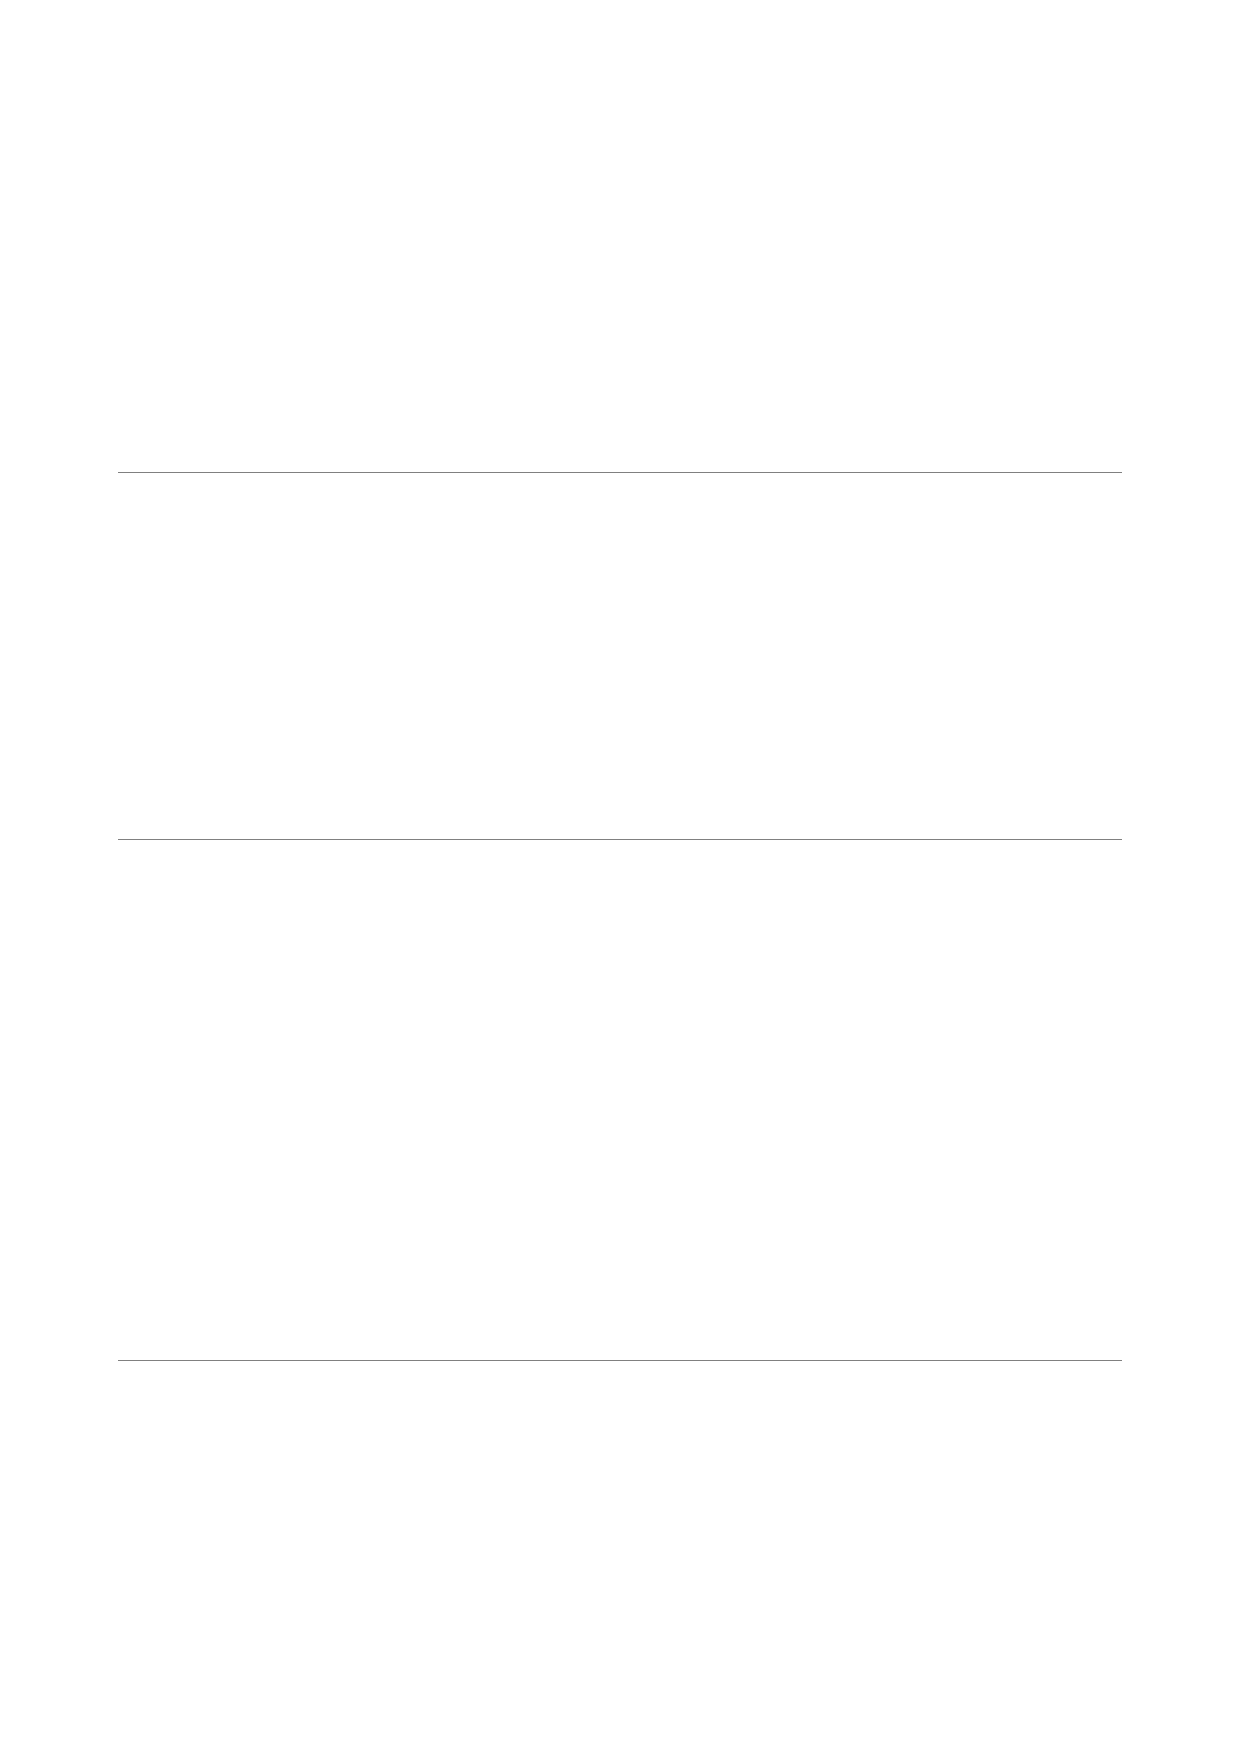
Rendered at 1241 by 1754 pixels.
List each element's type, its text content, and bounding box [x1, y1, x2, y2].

text try { ... } [118, 677, 1122, 700]
subtitle 5. Как «разделить» ошибки логически [118, 890, 1122, 933]
text catch (TypeError e) { ... } [118, 724, 1122, 748]
text throw new ValidationError("Нет имени"); [118, 1608, 1122, 1632]
text ❌ Это не Java [118, 777, 1122, 806]
text } catch { [118, 1198, 1122, 1221]
text try { [118, 1009, 1122, 1032]
text alert("Ошибка данных пользователя"); [118, 1221, 1122, 1245]
text alert("Ошибка JSON"); [118, 1079, 1122, 1103]
subtitle 6. Способ 3 — свои ошибки (лучший подход) [118, 1411, 1122, 1454]
text } catch (e) { [118, 165, 1122, 189]
text throw e; // неизвестную — пробрасываем [118, 307, 1122, 331]
text alert("Ошибка данных: " + e.message); [118, 213, 1122, 236]
text } [118, 1103, 1122, 1127]
text ❌ В JavaScript — НЕТ, как в Java или C#. [118, 582, 1122, 610]
text catch (SyntaxError e) { ... } [118, 700, 1122, 724]
text } [118, 1245, 1122, 1269]
subtitle 4. Можно ли сделать несколько catch подряд? [118, 523, 1122, 569]
text } [118, 331, 1122, 354]
text let user = JSON.parse(json); [118, 1032, 1122, 1056]
text } else { [118, 284, 1122, 307]
text } catch { [118, 1056, 1122, 1079]
text try { [118, 1151, 1122, 1174]
subtitle Способ 2 — несколько try..catch [118, 960, 1122, 996]
text } [118, 354, 1122, 378]
text if (e instanceof SyntaxError) { [118, 189, 1122, 213]
text } else if (e instanceof ReferenceError) { [118, 236, 1122, 260]
text 👉 Так делают, если этапы независимы [118, 1298, 1122, 1327]
text validateUser(user); [118, 1174, 1122, 1198]
text blabla(); // ReferenceError [118, 118, 1122, 142]
text if (!user.name) { [118, 1585, 1122, 1608]
text class ValidationError extends Error {} [118, 1467, 1122, 1490]
text alert("Ошибка кода"); [118, 260, 1122, 284]
text try { [118, 1514, 1122, 1537]
text 👉 Один catch — много ошибок [118, 408, 1122, 438]
text let user = JSON.parse(json); [118, 1537, 1122, 1561]
text Вот так нельзя: [118, 629, 1122, 658]
